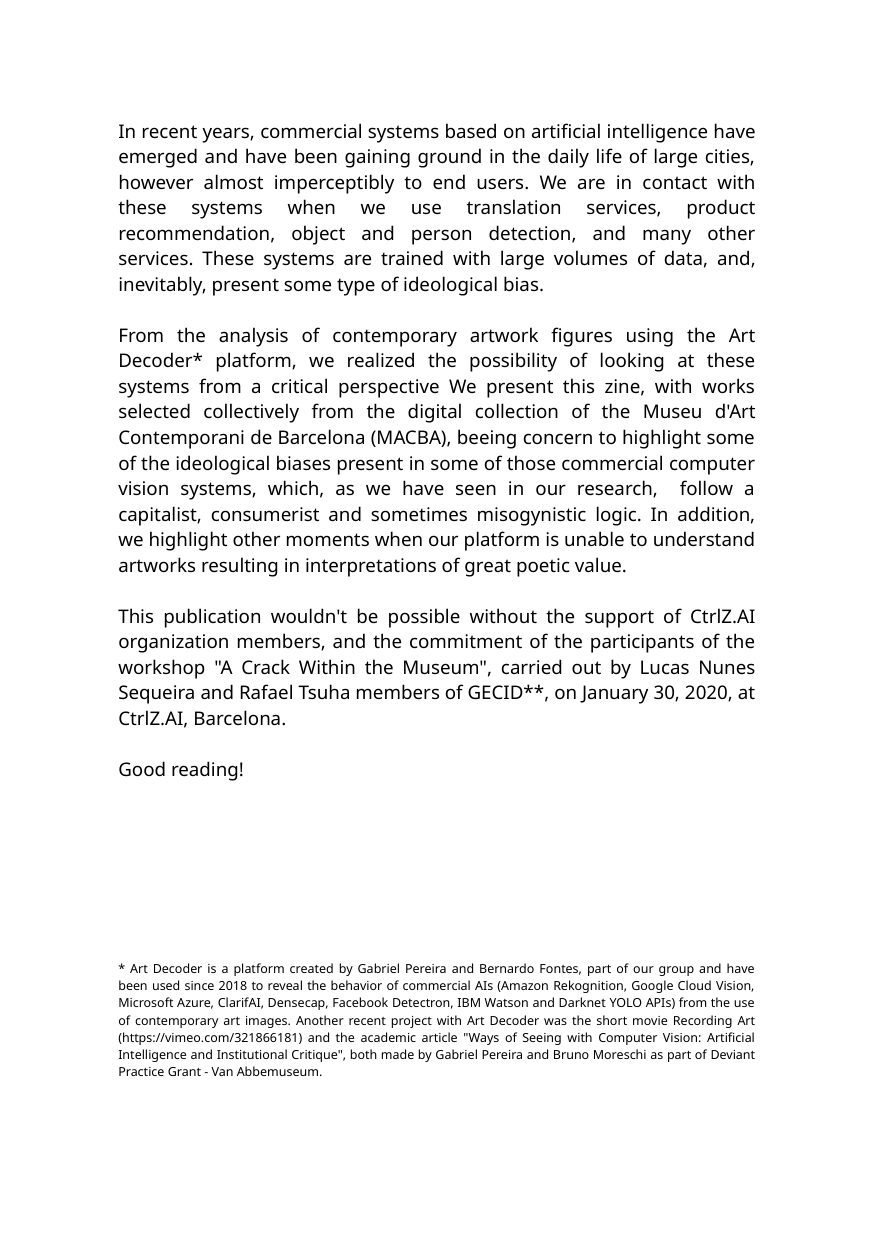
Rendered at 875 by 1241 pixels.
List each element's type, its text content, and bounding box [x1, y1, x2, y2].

text Good reading! [118, 756, 756, 782]
text * Art Decoder is a platform created by Gabriel Pereira and Bernardo Fontes, part of our group and have been used since 2018 to reveal the behavior of commercial AIs (Amazon Rekognition, Google Cloud Vision, Microsoft Azure, ClarifAI, Densecap, Facebook Detectron, IBM Watson and Darknet YOLO APIs) from the use of contemporary art images. Another recent project with Art Decoder was the short movie Recording Art (https://vimeo.com/321866181) and the academic article "Ways of Seeing with Computer Vision: Artificial Intelligence and Institutional Critique", both made by Gabriel Pereira and Bruno Moreschi as part of Deviant Practice Grant - Van Abbemuseum. [118, 960, 756, 1080]
text In recent years, commercial systems based on artificial intelligence have emerged and have been gaining ground in the daily life of large cities, however almost imperceptibly to end users. We are in contact with these systems when we use translation services, product recommendation, object and person detection, and many other services. These systems are trained with large volumes of data, and, inevitably, present some type of ideological bias. [118, 118, 756, 297]
text From the analysis of contemporary artwork figures using the Art Decoder* platform, we realized the possibility of looking at these systems from a critical perspective We present this zine, with works selected collectively from the digital collection of the Museu d'Art Contemporani de Barcelona (MACBA), beeing concern to highlight some of the ideological biases present in some of those commercial computer vision systems, which, as we have seen in our research, follow a capitalist, consumerist and sometimes misogynistic logic. In addition, we highlight other moments when our platform is unable to understand artworks resulting in interpretations of great poetic value. [118, 322, 756, 577]
text This publication wouldn't be possible without the support of CtrlZ.AI organization members, and the commitment of the participants of the workshop "A Crack Within the Museum", carried out by Lucas Nunes Sequeira and Rafael Tsuha members of GECID**, on January 30, 2020, at CtrlZ.AI, Barcelona. [118, 603, 756, 731]
